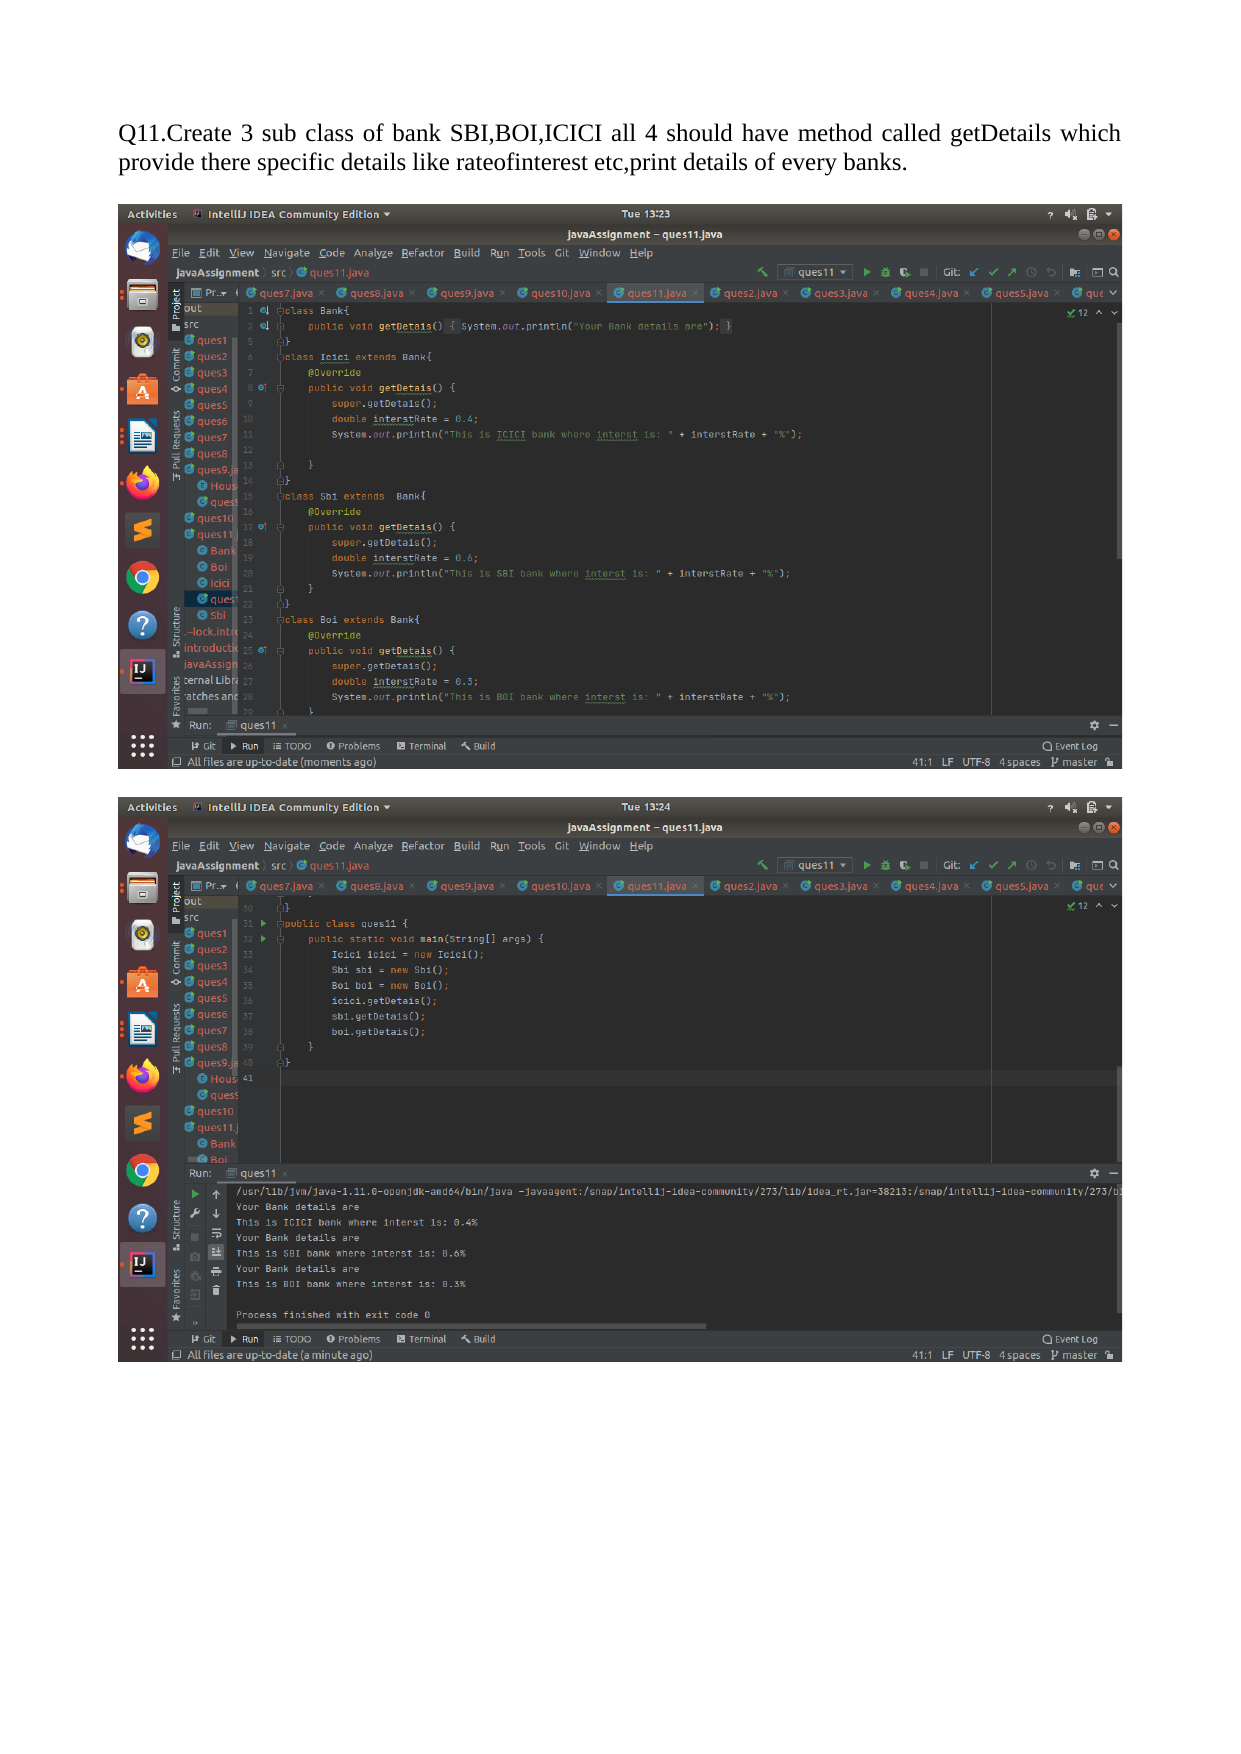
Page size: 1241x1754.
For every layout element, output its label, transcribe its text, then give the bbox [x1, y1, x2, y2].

picture [118, 797, 1123, 1362]
picture [118, 204, 1123, 769]
text Q11.Create 3 sub class of bank SBI,BOI,ICICI all 4 should have method called getDetails which provide there specific details like rateofinterest etc,print details of every banks. [118, 118, 1122, 176]
